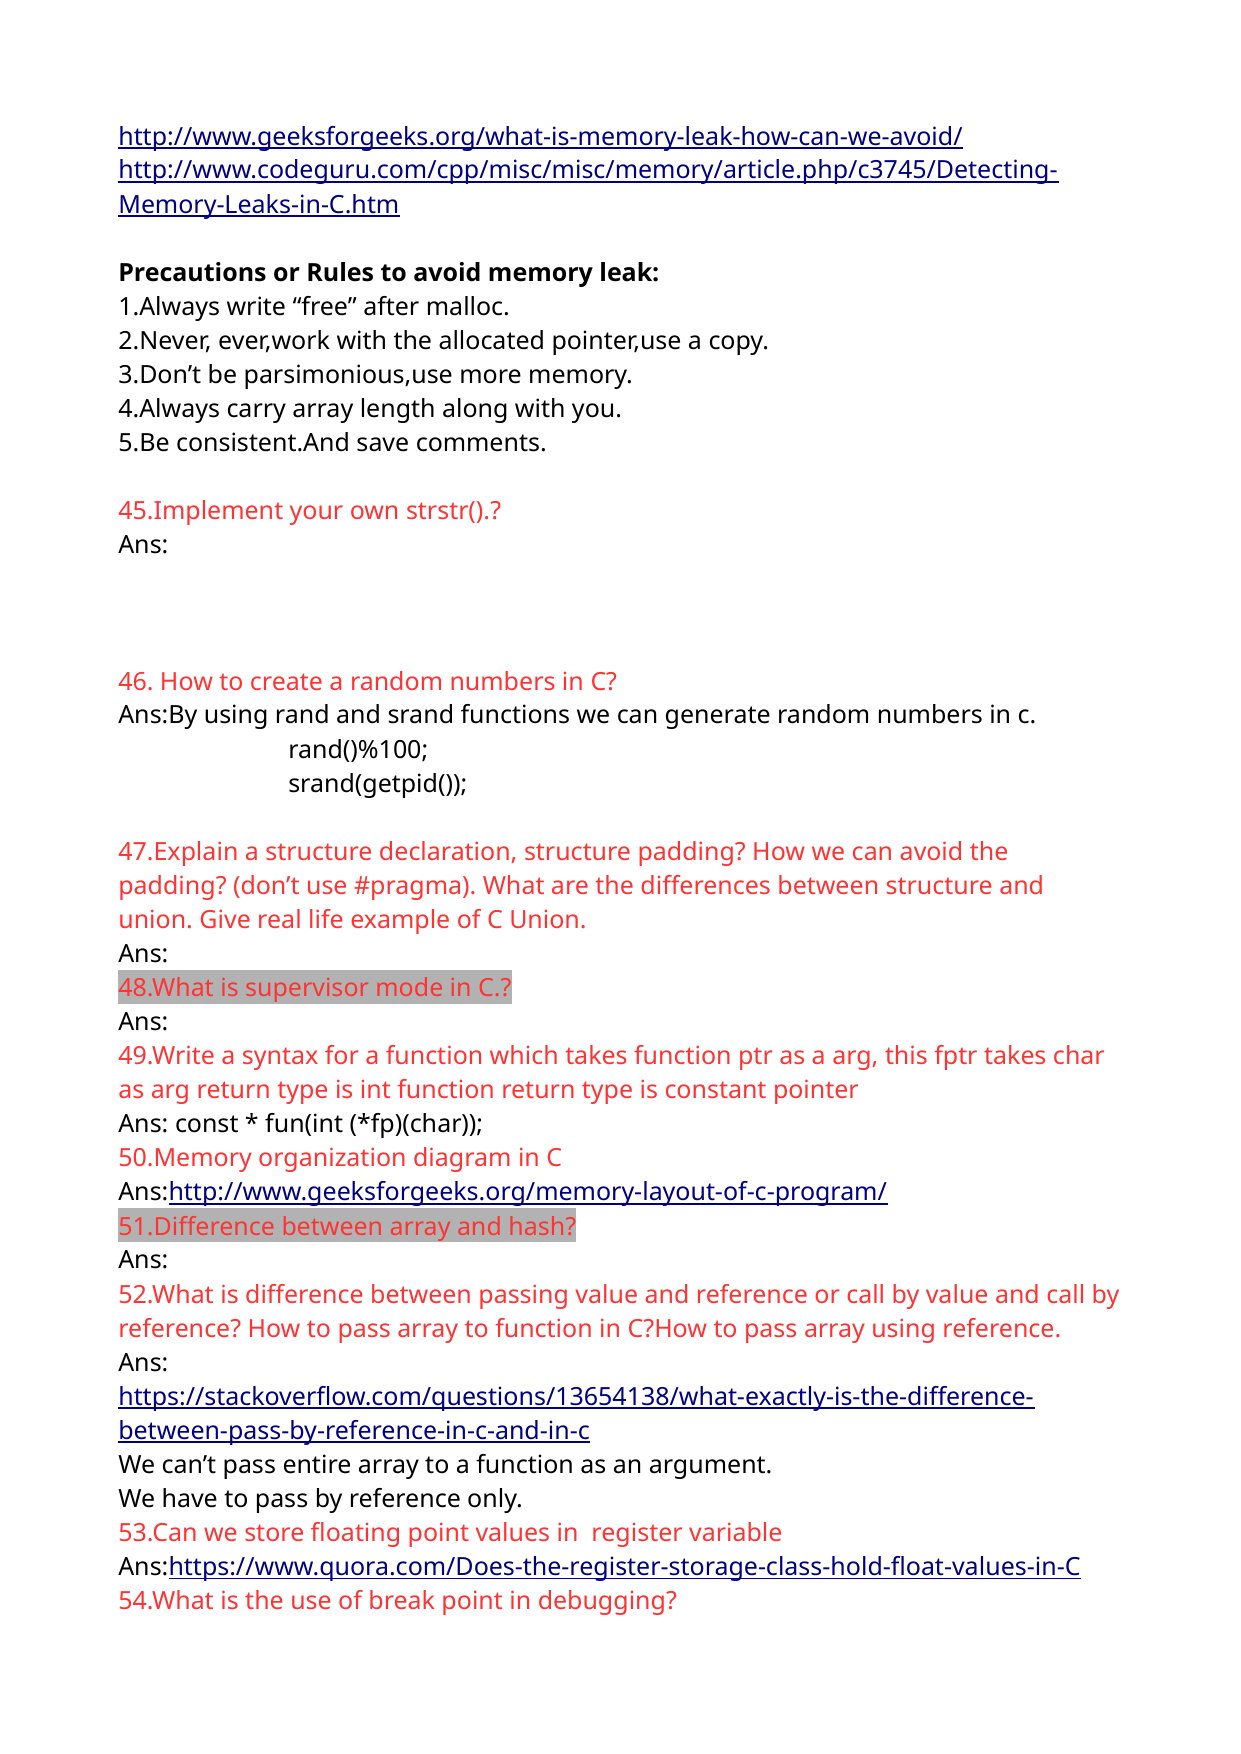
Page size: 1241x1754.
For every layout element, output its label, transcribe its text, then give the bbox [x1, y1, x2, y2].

text http://www.geeksforgeeks.org/what-is-memory-leak-how-can-we-avoid/ [118, 118, 1122, 152]
text 53.Can we store floating point values in register variable [118, 1515, 1122, 1549]
text Ans:By using rand and srand functions we can generate random numbers in c. [118, 697, 1122, 731]
text Ans: const * fun(int (*fp)(char)); [118, 1106, 1122, 1140]
text 48.What is supervisor mode in C.? [118, 970, 1122, 1004]
text Ans:https://www.quora.com/Does-the-register-storage-class-hold-float-values-in-C [118, 1549, 1122, 1583]
text Ans: [118, 936, 1122, 970]
text 2.Never, ever,work with the allocated pointer,use a copy. [118, 322, 1122, 357]
text https://stackoverflow.com/questions/13654138/what-exactly-is-the-difference-between-pass-by-reference-in-c-and-in-c [118, 1378, 1122, 1447]
text We have to pass by reference only. [118, 1481, 1122, 1515]
text We can’t pass entire array to a function as an argument. [118, 1447, 1122, 1481]
text Precautions or Rules to avoid memory leak: [118, 254, 1122, 288]
text 50.Memory organization diagram in C [118, 1140, 1122, 1174]
text 52.What is difference between passing value and reference or call by value and call by reference? How to pass array to function in C?How to pass array using reference. [118, 1276, 1122, 1344]
text 49.Write a syntax for a function which takes function ptr as a arg, this fptr takes char as arg return type is int function return type is constant pointer [118, 1038, 1122, 1106]
text Ans: [118, 527, 1122, 561]
text 1.Always write “free” after malloc. [118, 288, 1122, 322]
text 5.Be consistent.And save comments. [118, 425, 1122, 459]
text Ans:http://www.geeksforgeeks.org/memory-layout-of-c-program/ [118, 1174, 1122, 1208]
text 45.Implement your own strstr().? [118, 493, 1122, 527]
text 3.Don’t be parsimonious,use more memory. [118, 357, 1122, 391]
text Ans: [118, 1004, 1122, 1038]
text 46. How to create a random numbers in C? [118, 663, 1122, 697]
text 4.Always carry array length along with you. [118, 391, 1122, 425]
text 47.Explain a structure declaration, structure padding? How we can avoid the padding? (don’t use #pragma). What are the differences between structure and union. Give real life example of C Union. [118, 833, 1122, 936]
text 54.What is the use of break point in debugging? [118, 1583, 1122, 1617]
text rand()%100; [118, 731, 1122, 765]
text 51.Difference between array and hash? [118, 1208, 1122, 1242]
text Ans: [118, 1242, 1122, 1276]
text srand(getpid()); [118, 765, 1122, 799]
text http://www.codeguru.com/cpp/misc/misc/memory/article.php/c3745/Detecting-Memory-Leaks-in-C.htm [118, 152, 1122, 220]
text Ans: [118, 1344, 1122, 1378]
